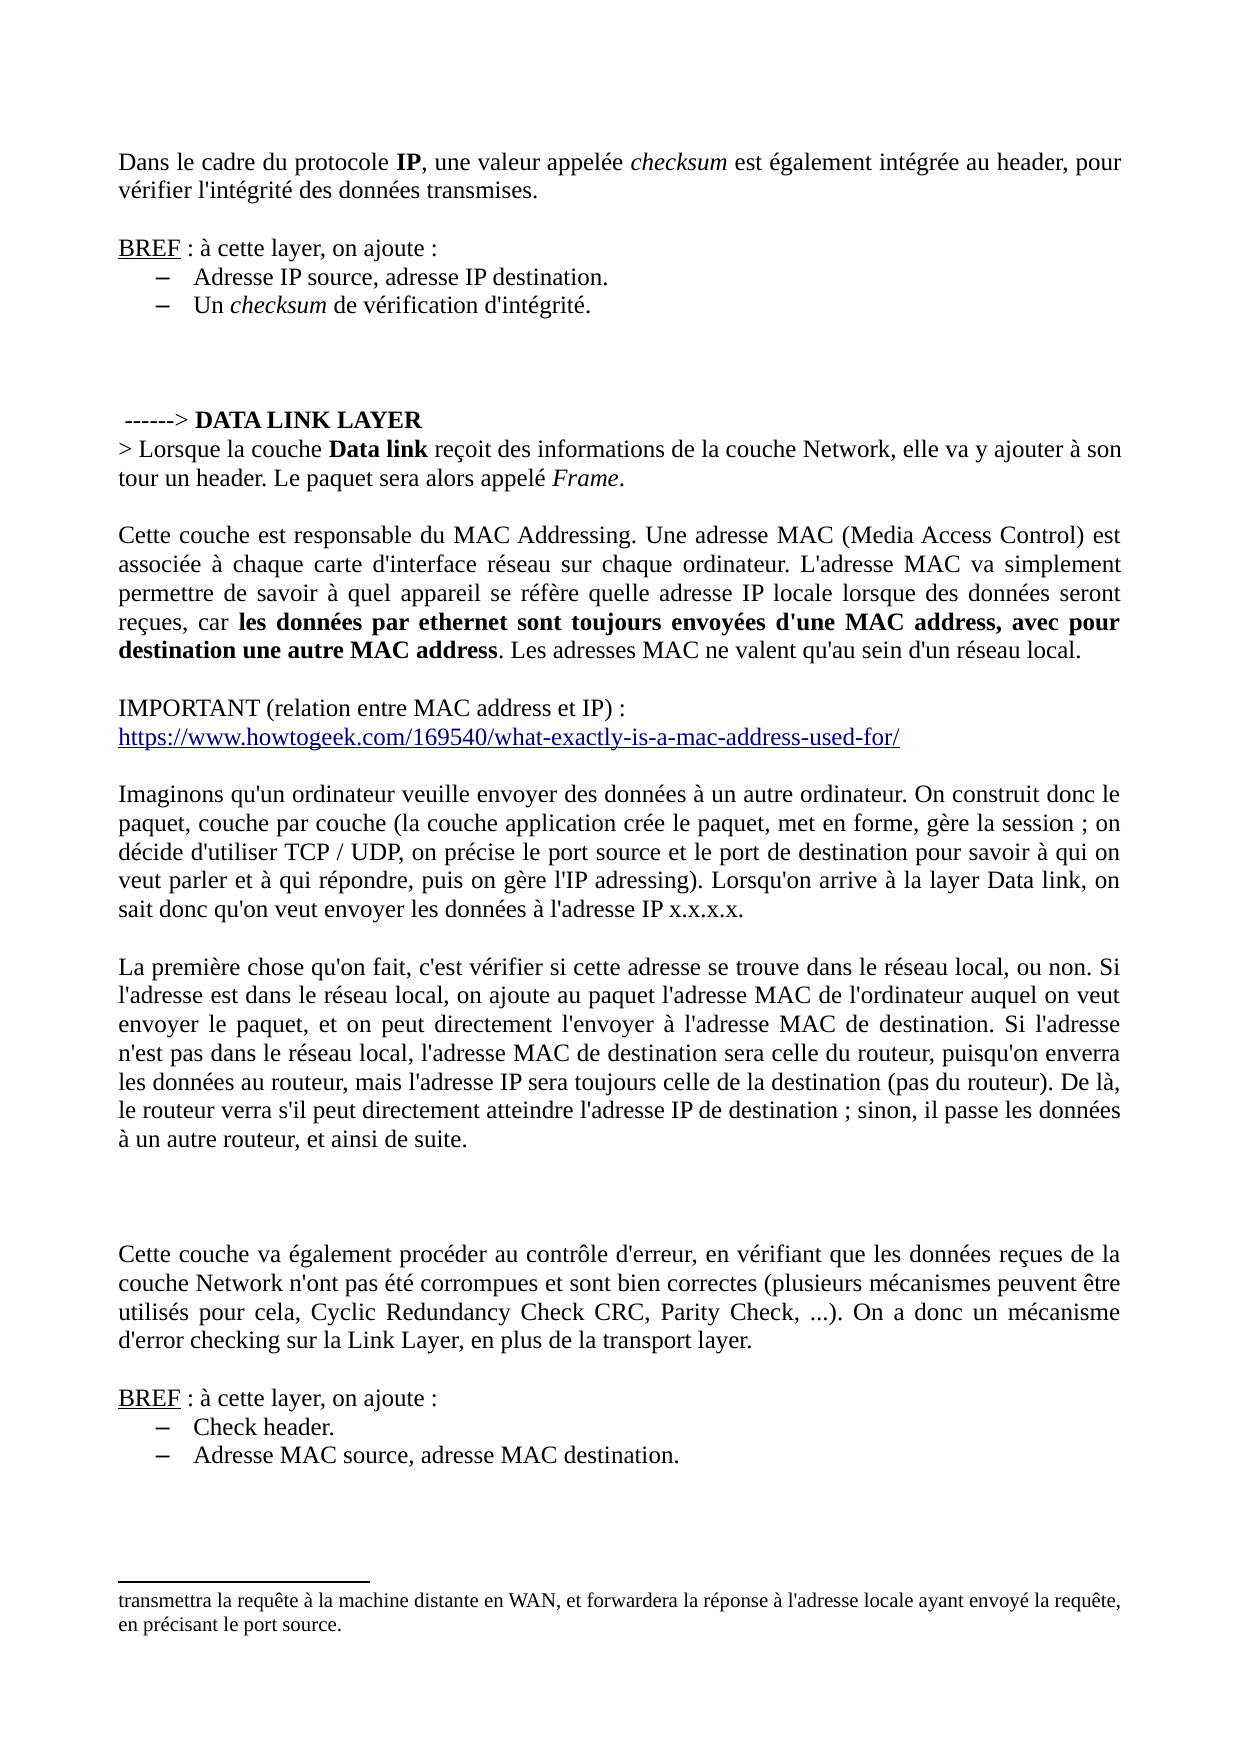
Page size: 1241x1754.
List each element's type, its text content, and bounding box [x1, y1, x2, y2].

text Dans le cadre du protocole IP, une valeur appelée checksum est également intégrée au header, pour vérifier l'intégrité des données transmises. [118, 147, 1122, 204]
text https://www.howtogeek.com/169540/what-exactly-is-a-mac-address-used-for/ [118, 722, 1122, 751]
text BREF : à cette layer, on ajoute : [118, 1383, 1122, 1412]
text Imaginons qu'un ordinateur veuille envoyer des données à un autre ordinateur. On construit donc le paquet, couche par couche (la couche application crée le paquet, met en forme, gère la session ; on décide d'utiliser TCP / UDP, on précise le port source et le port de destination pour savoir à qui on veut parler et à qui répondre, puis on gère l'IP adressing). Lorsqu'on arrive à la layer Data link, on sait donc qu'on veut envoyer les données à l'adresse IP x.x.x.x. [118, 779, 1122, 923]
list Un checksum de vérification d'intégrité. [156, 291, 1122, 319]
text La première chose qu'on fait, c'est vérifier si cette adresse se trouve dans le réseau local, ou non. Si l'adresse est dans le réseau local, on ajoute au paquet l'adresse MAC de l'ordinateur auquel on veut envoyer le paquet, et on peut directement l'envoyer à l'adresse MAC de destination. Si l'adresse n'est pas dans le réseau local, l'adresse MAC de destination sera celle du routeur, puisqu'on enverra les données au routeur, mais l'adresse IP sera toujours celle de la destination (pas du routeur). De là, le routeur verra s'il peut directement atteindre l'adresse IP de destination ; sinon, il passe les données à un autre routeur, et ainsi de suite. [118, 952, 1122, 1153]
list Adresse MAC source, adresse MAC destination. [156, 1441, 1122, 1469]
text Cette couche est responsable du MAC Addressing. Une adresse MAC (Media Access Control) est associée à chaque carte d'interface réseau sur chaque ordinateur. L'adresse MAC va simplement permettre de savoir à quel appareil se réfère quelle adresse IP locale lorsque des données seront reçues, car les données par ethernet sont toujours envoyées d'une MAC address, avec pour destination une autre MAC address. Les adresses MAC ne valent qu'au sein d'un réseau local. [118, 521, 1122, 664]
text ------> DATA LINK LAYER [118, 406, 1122, 434]
list Adresse IP source, adresse IP destination. [156, 262, 1122, 291]
text > Lorsque la couche Data link reçoit des informations de la couche Network, elle va y ajouter à son tour un header. Le paquet sera alors appelé Frame. [118, 434, 1122, 492]
list Check header. [156, 1412, 1122, 1441]
text BREF : à cette layer, on ajoute : [118, 233, 1122, 262]
text Cette couche va également procéder au contrôle d'erreur, en vérifiant que les données reçues de la couche Network n'ont pas été corrompues et sont bien correctes (plusieurs mécanismes peuvent être utilisés pour cela, Cyclic Redundancy Check CRC, Parity Check, ...). On a donc un mécanisme d'error checking sur la Link Layer, en plus de la transport layer. [118, 1239, 1122, 1354]
text IMPORTANT (relation entre MAC address et IP) : [118, 693, 1122, 722]
text transmettra la requête à la machine distante en WAN, et forwardera la réponse à l'adresse locale ayant envoyé la requête, en précisant le port source. [118, 1588, 1122, 1636]
